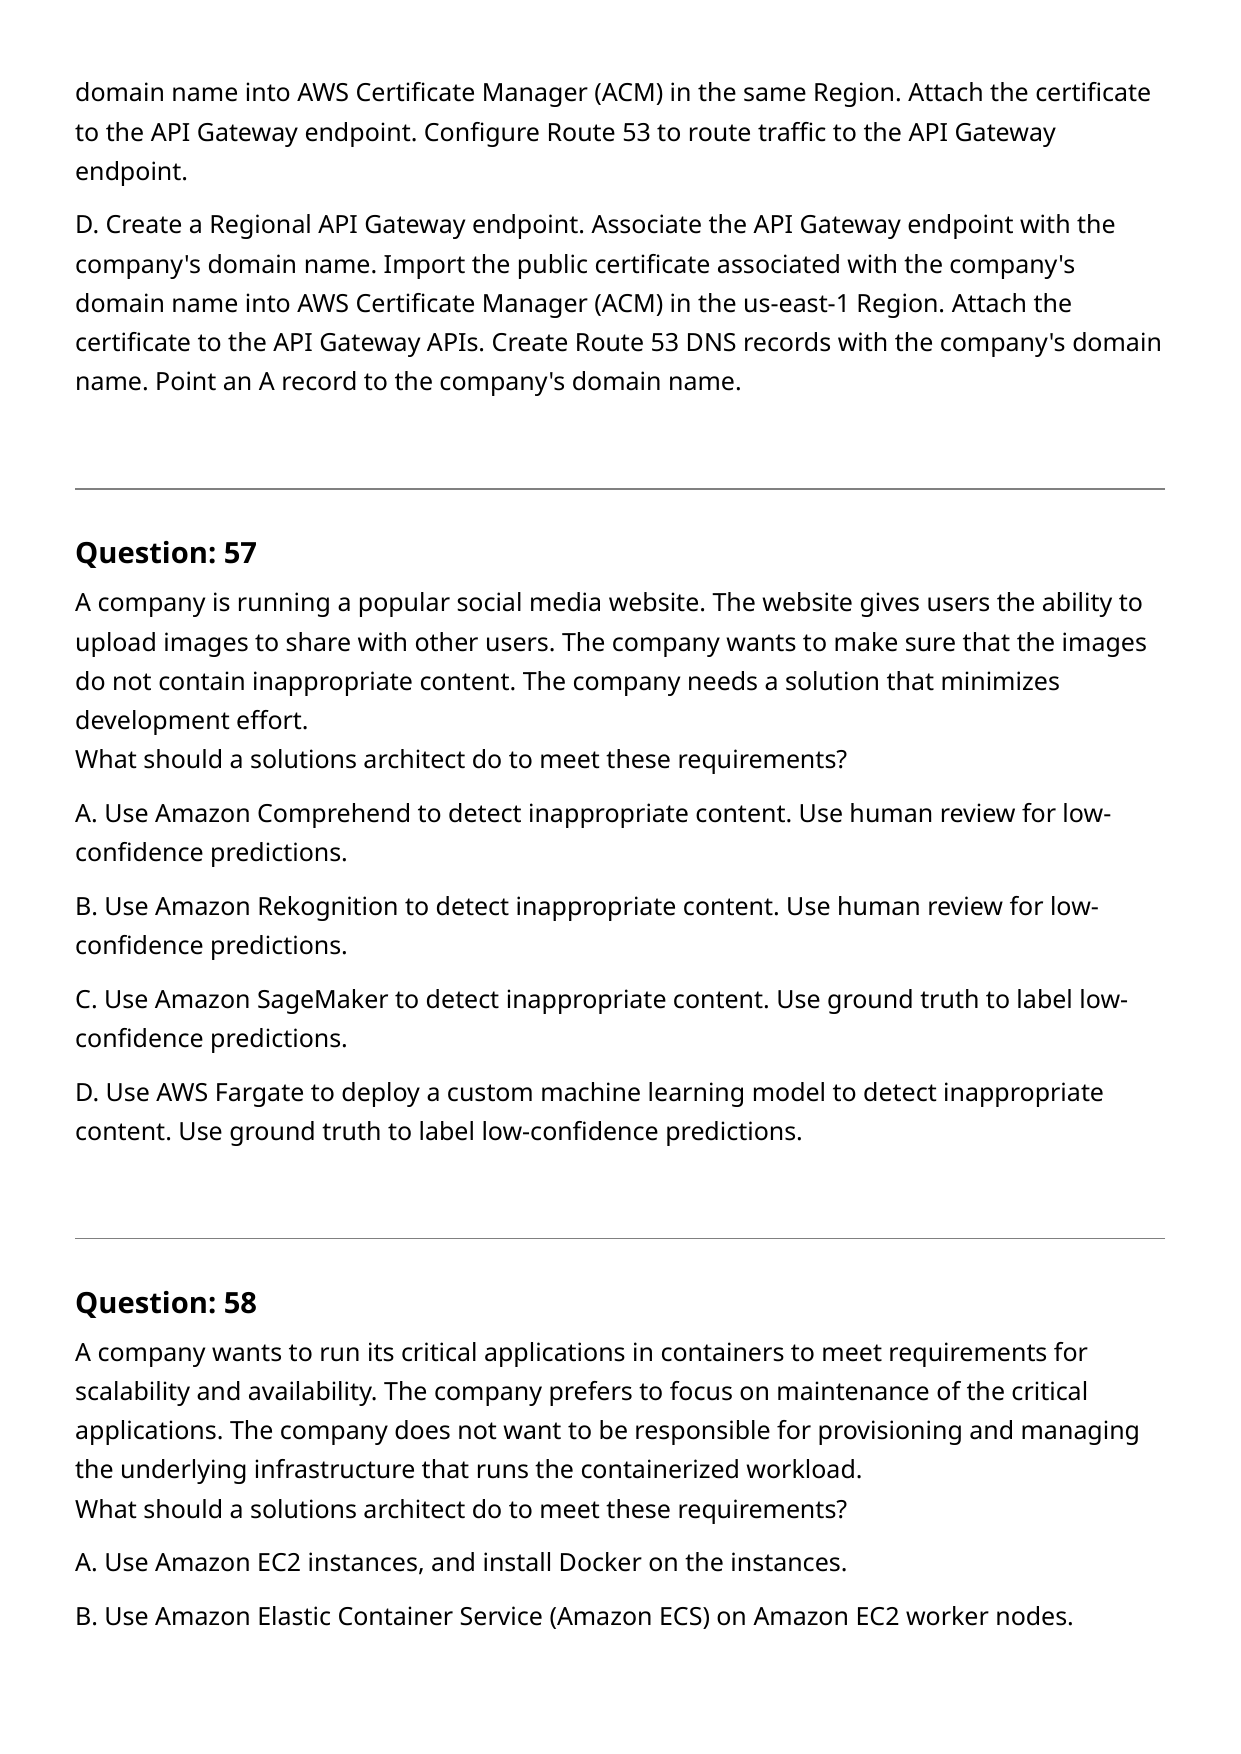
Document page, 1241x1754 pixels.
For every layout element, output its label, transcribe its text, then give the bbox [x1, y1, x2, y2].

text A company is running a popular social media website. The website gives users the ability to upload images to share with other users. The company wants to make sure that the images do not contain inappropriate content. The company needs a solution that minimizes development effort. What should a solutions architect do to meet these requirements? [75, 585, 1165, 776]
text D. Create a Regional API Gateway endpoint. Associate the API Gateway endpoint with the company's domain name. Import the public certificate associated with the company's domain name into AWS Certificate Manager (ACM) in the us-east-1 Region. Attach the certificate to the API Gateway APIs. Create Route 53 DNS records with the company's domain name. Point an A record to the company's domain name. [75, 207, 1165, 398]
text A. Use Amazon EC2 instances, and install Docker on the instances. [75, 1545, 1165, 1579]
text B. Use Amazon Rekognition to detect inappropriate content. Use human review for low-confidence predictions. [75, 888, 1165, 962]
subtitle Question: 58 [75, 1282, 1165, 1322]
text C. Use Amazon SageMaker to detect inappropriate content. Use ground truth to label low-confidence predictions. [75, 981, 1165, 1054]
text D. Use AWS Fargate to deploy a custom machine learning model to detect inappropriate content. Use ground truth to label low-confidence predictions. [75, 1074, 1165, 1147]
text B. Use Amazon Elastic Container Service (Amazon ECS) on Amazon EC2 worker nodes. [75, 1599, 1165, 1633]
text domain name into AWS Certificate Manager (ACM) in the same Region. Attach the certificate to the API Gateway endpoint. Configure Route 53 to route traffic to the API Gateway endpoint. [75, 75, 1165, 187]
text A. Use Amazon Comprehend to detect inappropriate content. Use human review for low-confidence predictions. [75, 795, 1165, 869]
subtitle Question: 57 [75, 533, 1165, 572]
text A company wants to run its critical applications in containers to meet requirements for scalability and availability. The company prefers to focus on maintenance of the critical applications. The company does not want to be responsible for provisioning and managing the underlying infrastructure that runs the containerized workload. What should a solutions architect do to meet these requirements? [75, 1334, 1165, 1525]
